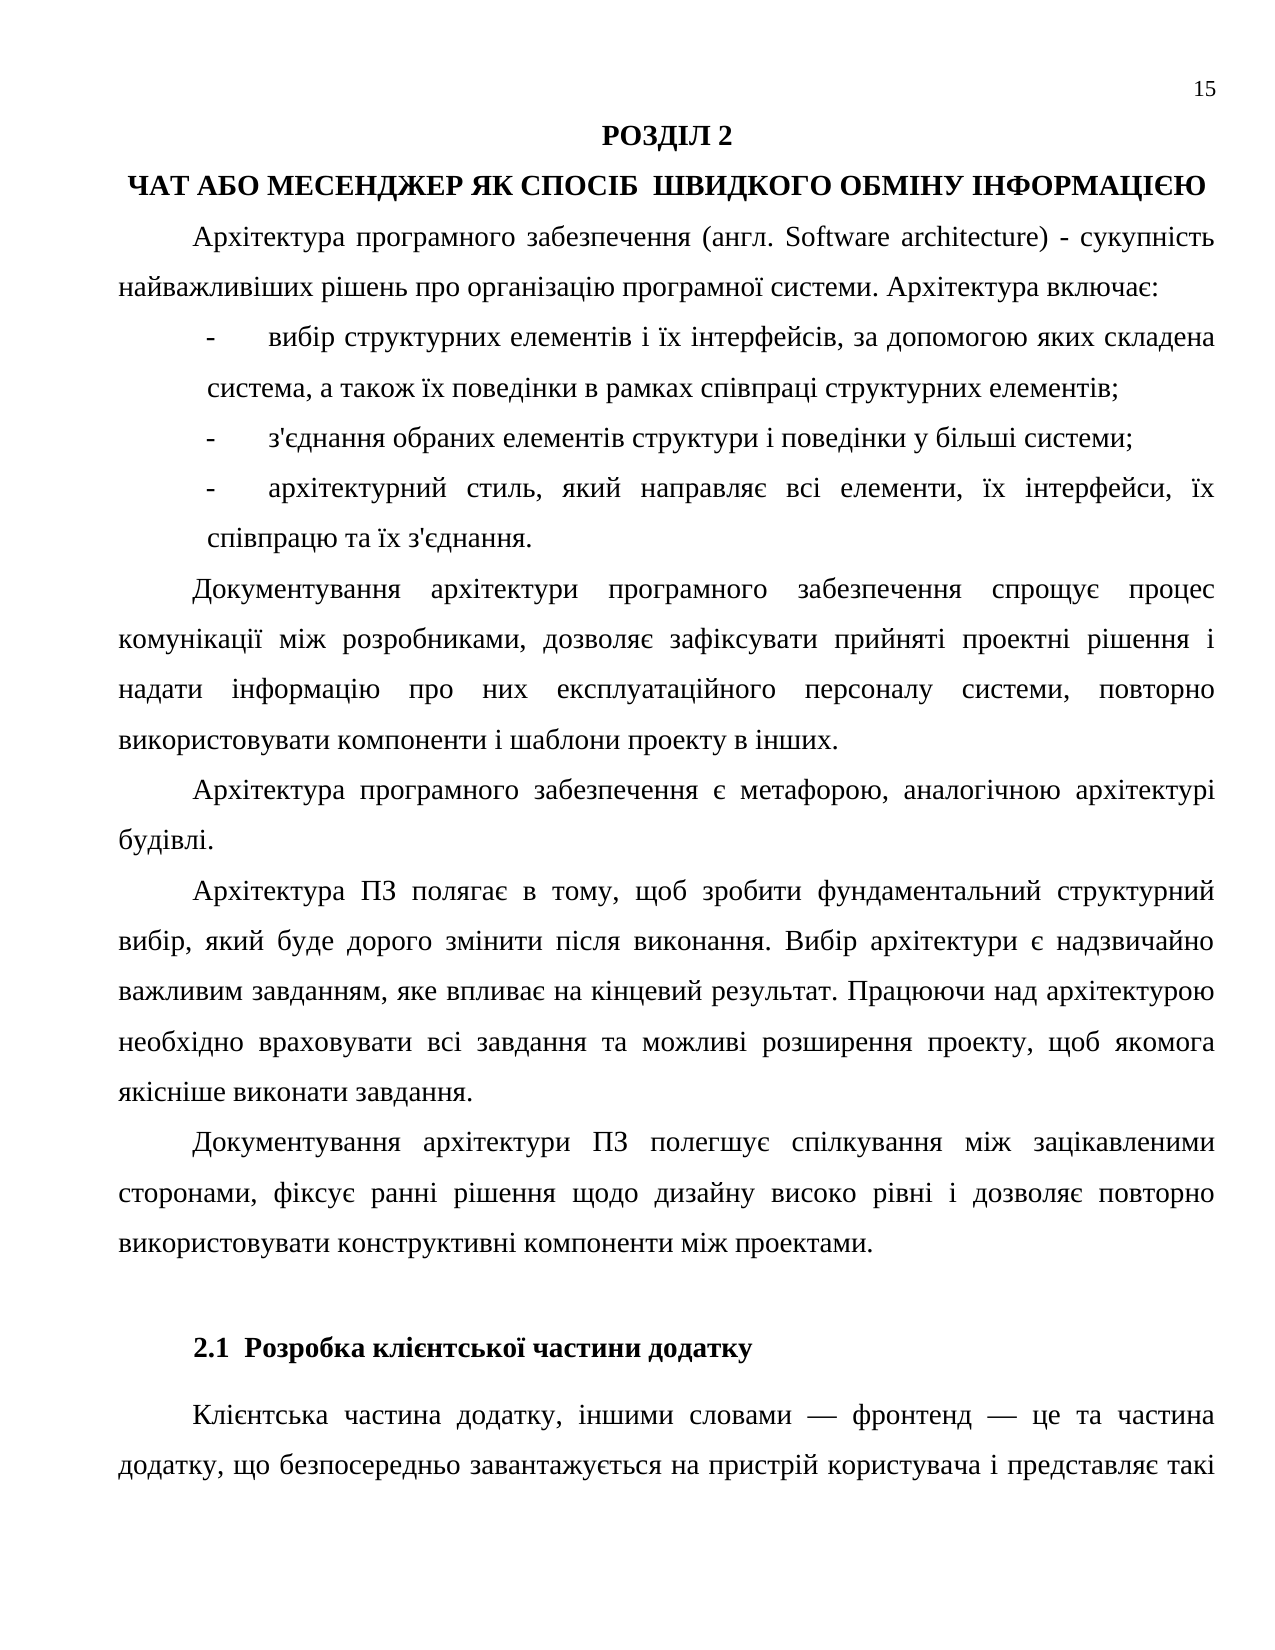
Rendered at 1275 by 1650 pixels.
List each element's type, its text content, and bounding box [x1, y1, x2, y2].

list вибір структурних елементів і їх інтерфейсів, за допомогою яких складена система, а також їх поведінки в рамках співпраці структурних елементів; [206, 319, 1216, 403]
text Архітектура програмного забезпечення (англ. Software architecture) - сукупність найважливіших рішень про організацію програмної системи. Архітектура включає: [118, 219, 1216, 303]
text Архітектура програмного забезпечення є метафорою, аналогічною архітектурі будівлі. [118, 772, 1216, 856]
text Архітектура ПЗ полягає в тому, щоб зробити фундаментальний структурний вибір, який буде дорого змінити після виконання. Вибір архітектури є надзвичайно важливим завданням, яке впливає на кінцевий результат. Працюючи над архітектурою необхідно враховувати всі завдання та можливі розширення проекту, щоб якомога якісніше виконати завдання. [118, 873, 1216, 1108]
list з'єднання обраних елементів структури і поведінки у більші системи; [206, 420, 1216, 453]
subtitle 2.1 Розробка клієнтської частини додатку [118, 1330, 1216, 1363]
list архітектурний стиль, який направляє всі елементи, їх інтерфейси, їх співпрацю та їх з'єднання. [206, 470, 1216, 554]
text Клієнтська частина додатку, іншими словами — фронтенд — це та частина додатку, що безпосередньо завантажується на пристрій користувача і представляє такі [118, 1397, 1216, 1481]
subtitle РОЗДІЛ 2 ЧАТ АБО МЕСЕНДЖЕР ЯК СПОСІБ ШВИДКОГО ОБМІНУ ІНФОРМАЦІЄЮ [118, 118, 1216, 202]
text Документування архітектури програмного забезпечення спрощує процес комунікації між розробниками, дозволяє зафіксувати прийняті проектні рішення і надати інформацію про них експлуатаційного персоналу системи, повторно використовувати компоненти і шаблони проекту в інших. [118, 571, 1216, 755]
text Документування архітектури ПЗ полегшує спілкування між зацікавленими сторонами, фіксує ранні рішення щодо дизайну високо рівні і дозволяє повторно використовувати конструктивні компоненти між проектами. [118, 1124, 1216, 1258]
